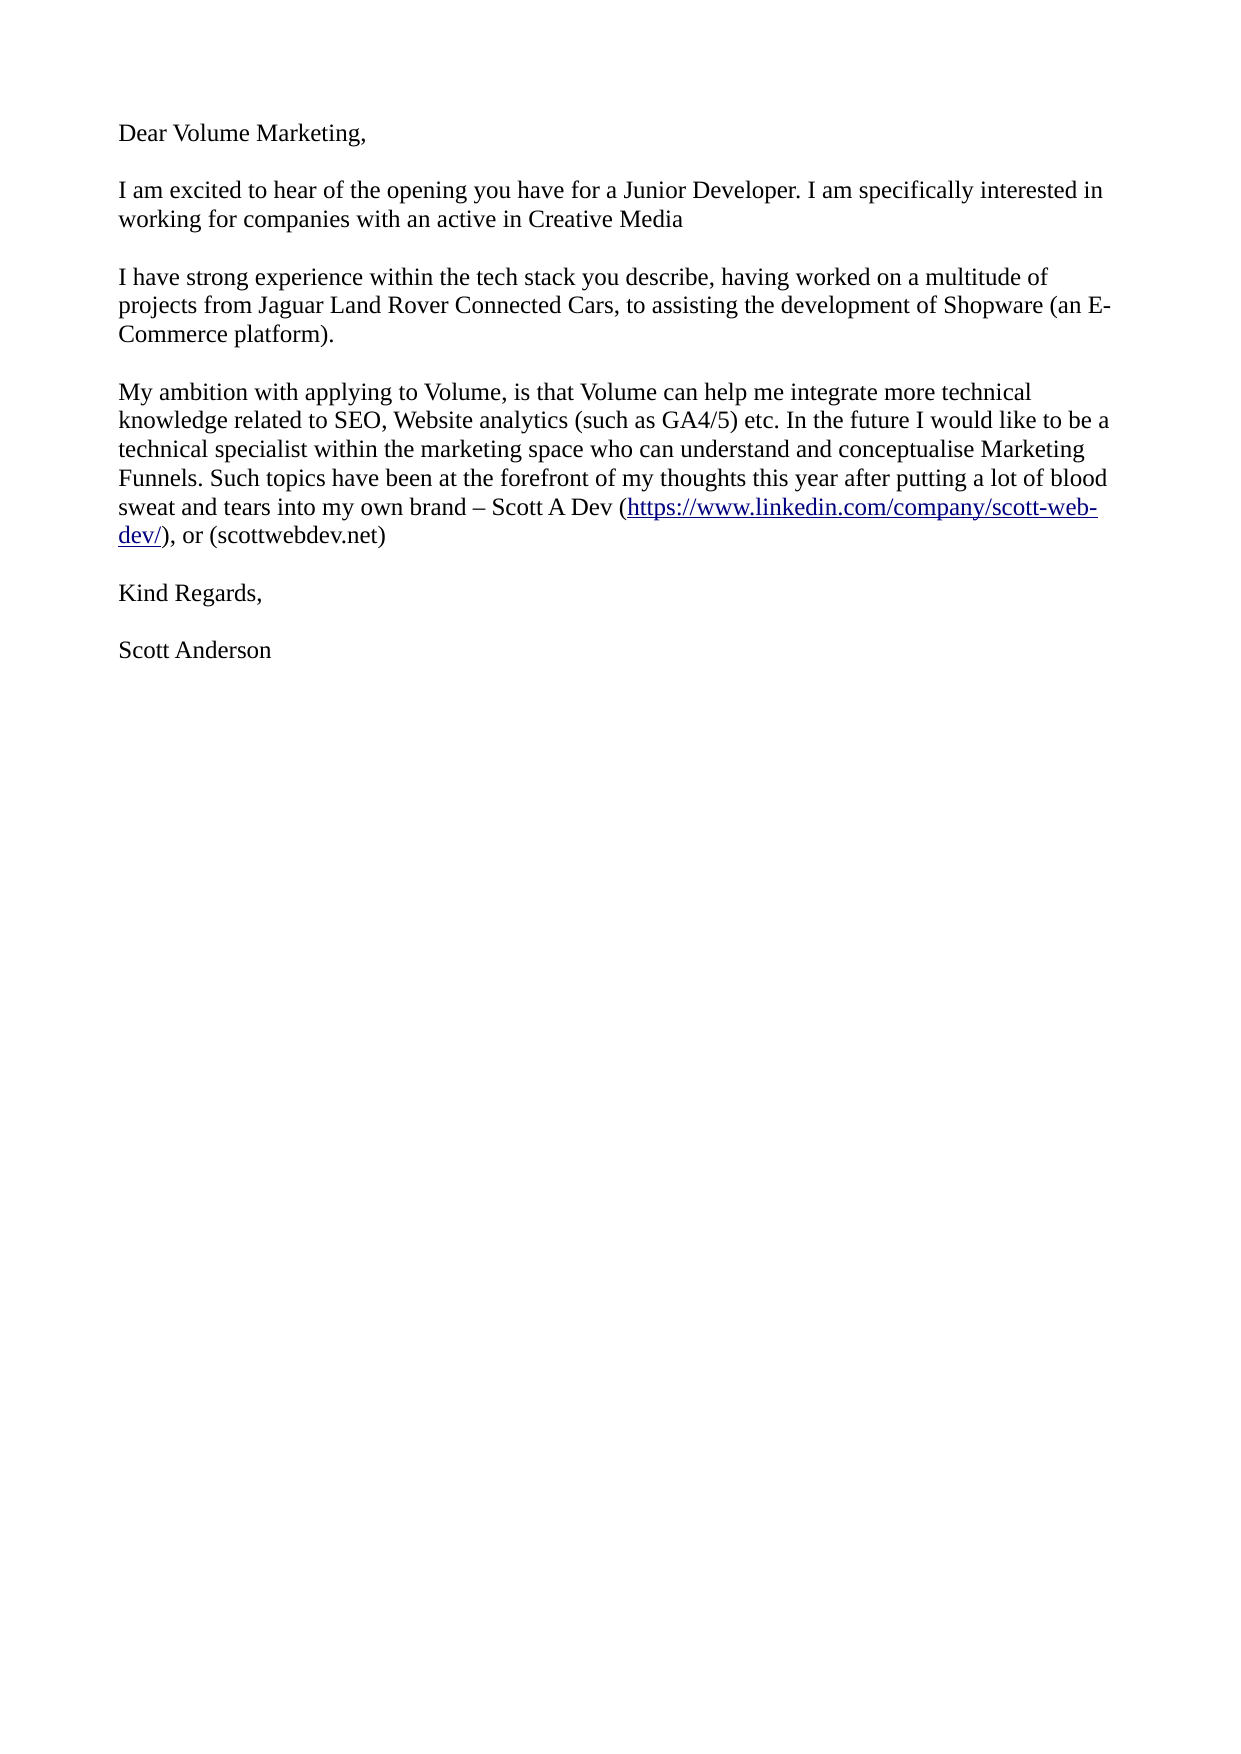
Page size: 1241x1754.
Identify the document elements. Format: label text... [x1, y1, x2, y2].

text I am excited to hear of the opening you have for a Junior Developer. I am specifically interested in working for companies with an active in Creative Media [118, 176, 1122, 233]
text Dear Volume Marketing, [118, 118, 1122, 147]
text Kind Regards, [118, 578, 1122, 607]
text I have strong experience within the tech stack you describe, having worked on a multitude of projects from Jaguar Land Rover Connected Cars, to assisting the development of Shopware (an E-Commerce platform). [118, 262, 1122, 348]
text My ambition with applying to Volume, is that Volume can help me integrate more technical knowledge related to SEO, Website analytics (such as GA4/5) etc. In the future I would like to be a technical specialist within the marketing space who can understand and conceptualise Marketing Funnels. Such topics have been at the forefront of my thoughts this year after putting a lot of blood sweat and tears into my own brand – Scott A Dev (https://www.linkedin.com/company/scott-web-dev/), or (scottwebdev.net) [118, 377, 1122, 549]
text Scott Anderson [118, 636, 1122, 664]
